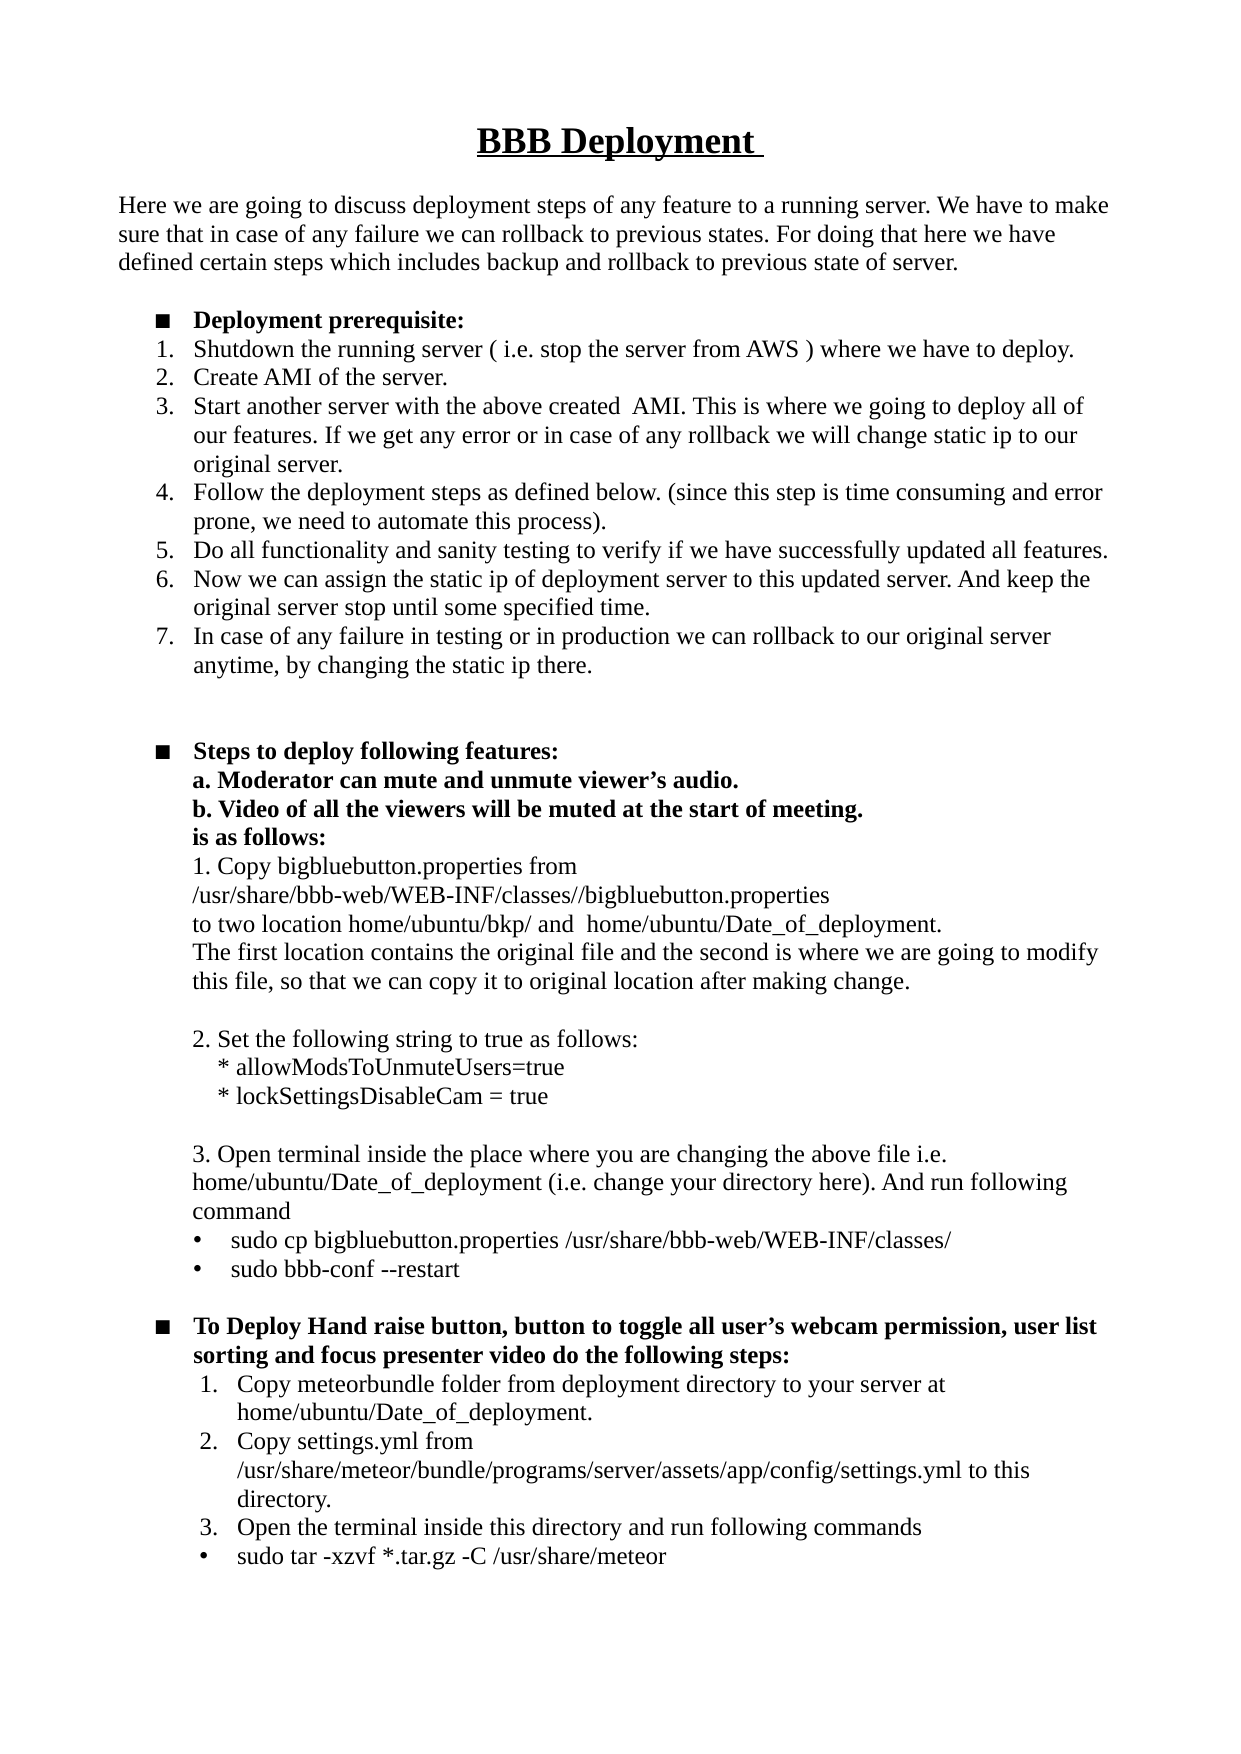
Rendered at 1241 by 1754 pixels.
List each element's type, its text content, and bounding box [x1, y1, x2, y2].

list Copy settings.yml from /usr/share/meteor/bundle/programs/server/assets/app/config/settings.yml to this directory. [199, 1426, 1122, 1512]
list Shutdown the running server ( i.e. stop the server from AWS ) where we have to deploy. [156, 334, 1122, 362]
text a. Moderator can mute and unmute viewer’s audio. [118, 765, 1122, 794]
list Do all functionality and sanity testing to verify if we have successfully updated all features. [156, 535, 1122, 564]
list Copy meteorbundle folder from deployment directory to your server at home/ubuntu/Date_of_deployment. [199, 1369, 1122, 1426]
text * lockSettingsDisableCam = true [118, 1081, 1122, 1110]
list In case of any failure in testing or in production we can rollback to our original server anytime, by changing the static ip there. [156, 621, 1122, 679]
text b. Video of all the viewers will be muted at the start of meeting. [118, 794, 1122, 822]
text to two location home/ubuntu/bkp/ and home/ubuntu/Date_of_deployment. [118, 909, 1122, 937]
list Start another server with the above created AMI. This is where we going to deploy all of our features. If we get any error or in case of any rollback we will change static ip to our original server. [156, 391, 1122, 477]
list sudo tar -xzvf *.tar.gz -C /usr/share/meteor [199, 1541, 1122, 1570]
text is as follows: [118, 822, 1122, 851]
text 1. Copy bigbluebutton.properties from /usr/share/bbb-web/WEB-INF/classes//bigbluebutton.properties [118, 851, 1122, 909]
text BBB Deployment [118, 118, 1122, 161]
list sudo bbb-conf --restart [193, 1254, 1122, 1282]
text * allowModsToUnmuteUsers=true [118, 1052, 1122, 1081]
list Open the terminal inside this directory and run following commands [199, 1512, 1122, 1541]
text Here we are going to discuss deployment steps of any feature to a running server. We have to make sure that in case of any failure we can rollback to previous states. For doing that here we have defined certain steps which includes backup and rollback to previous state of server. [118, 190, 1122, 276]
list sudo cp bigbluebutton.properties /usr/share/bbb-web/WEB-INF/classes/ [193, 1225, 1122, 1254]
list Follow the deployment steps as defined below. (since this step is time consuming and error prone, we need to automate this process). [156, 477, 1122, 535]
list To Deploy Hand raise button, button to toggle all user’s webcam permission, user list sorting and focus presenter video do the following steps: [156, 1311, 1122, 1369]
text The first location contains the original file and the second is where we are going to modify this file, so that we can copy it to original location after making change. [118, 937, 1122, 995]
list Now we can assign the static ip of deployment server to this updated server. And keep the original server stop until some specified time. [156, 564, 1122, 621]
list Steps to deploy following features: [156, 736, 1122, 765]
list Create AMI of the server. [156, 362, 1122, 391]
text 3. Open terminal inside the place where you are changing the above file i.e. home/ubuntu/Date_of_deployment (i.e. change your directory here). And run following command [118, 1139, 1122, 1225]
text 2. Set the following string to true as follows: [118, 1024, 1122, 1052]
list Deployment prerequisite: [156, 305, 1122, 334]
